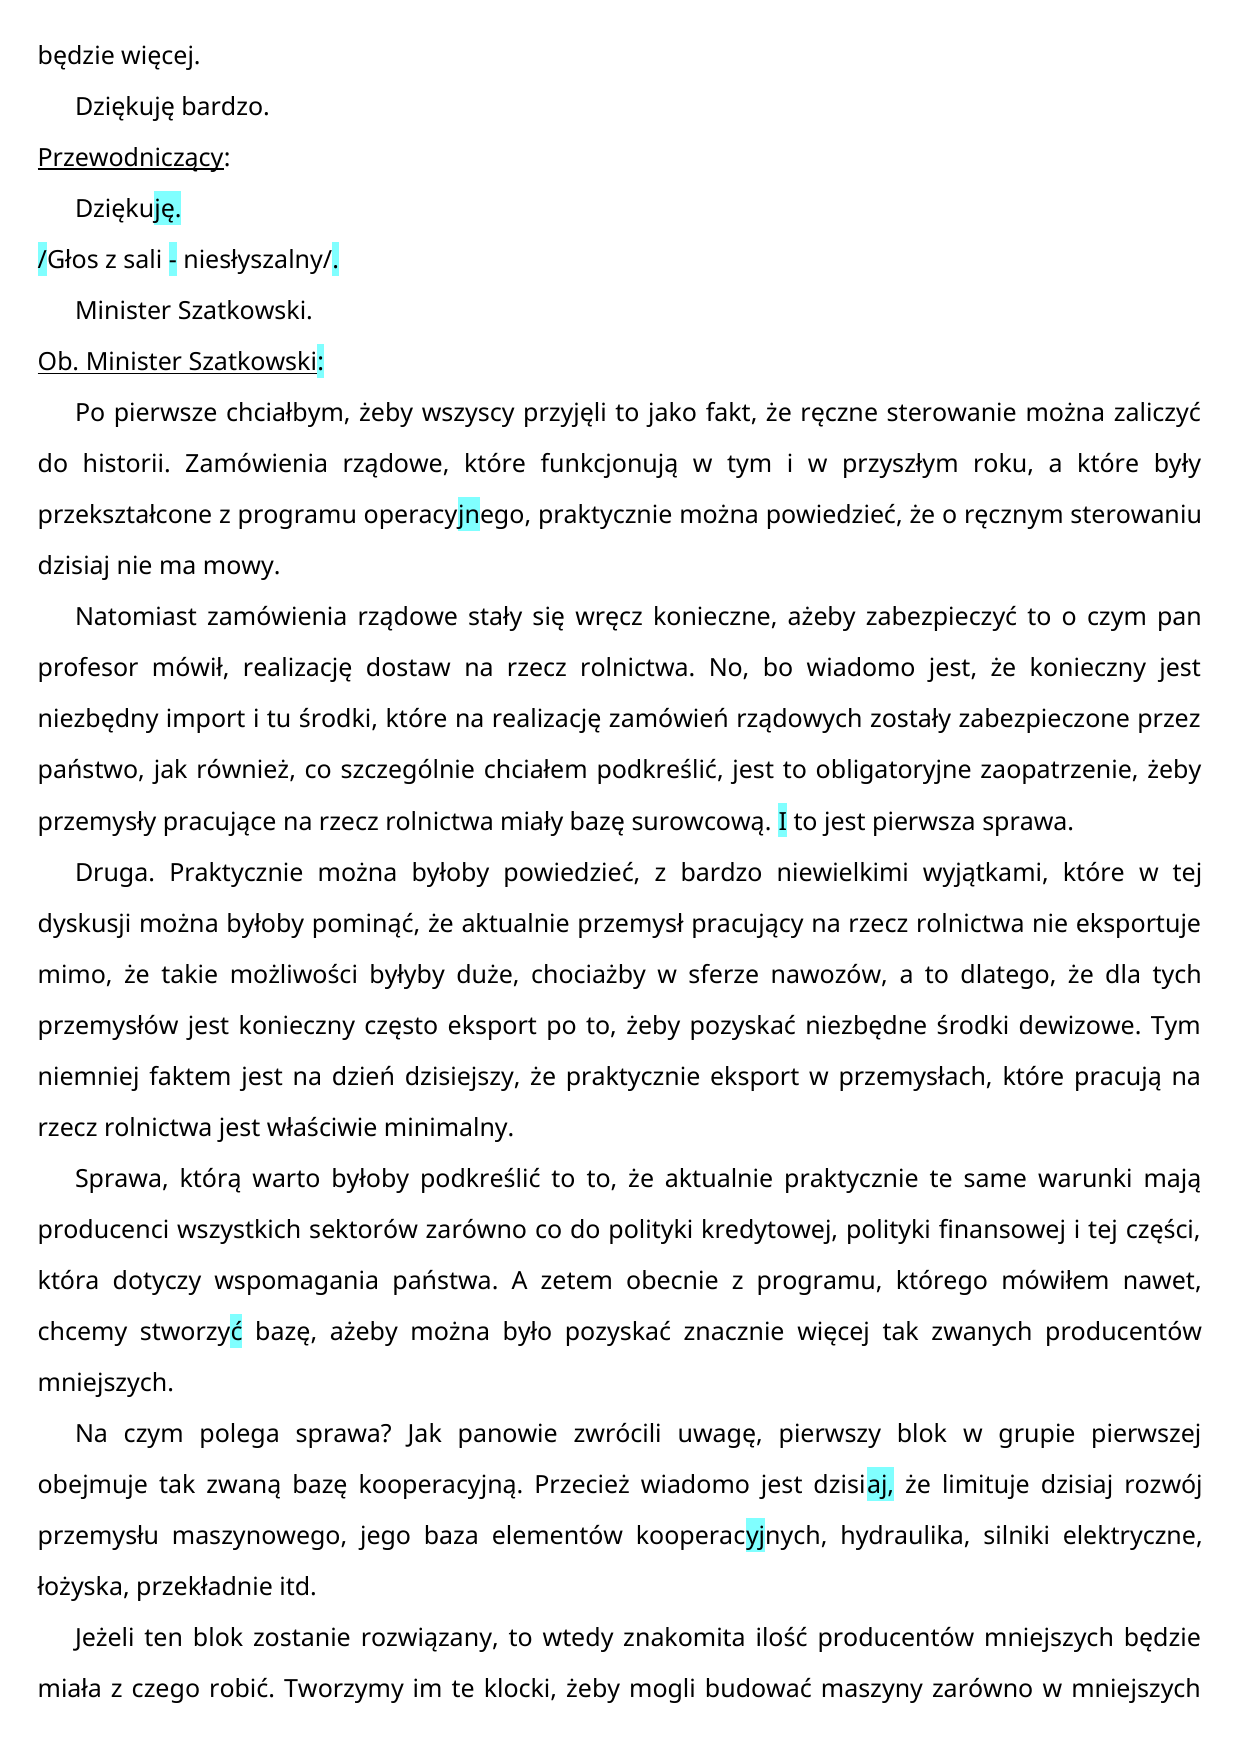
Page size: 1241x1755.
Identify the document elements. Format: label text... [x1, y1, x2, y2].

text Dziękuję bardzo. [37, 88, 1203, 123]
text Minister Szatkowski. [37, 293, 1203, 327]
text Sprawa, którą warto byłoby podkreślić to to, że aktualnie praktycznie te same warunki mają producenci wszystkich sektorów zarówno co do polityki kredytowej, polityki finansowej i tej części, która dotyczy wspomagania państwa. A zetem obecnie z programu, którego mówiłem nawet, chcemy stworzyć bazę, ażeby można było pozyskać znacznie więcej tak zwanych producentów mniejszych. [37, 1160, 1203, 1399]
text Druga. Praktycznie można byłoby powiedzieć, z bardzo niewielkimi wyjątkami, które w tej dyskusji można byłoby pominąć, że aktualnie przemysł pracujący na rzecz rolnictwa nie eksportuje mimo, że takie możliwości byłyby duże, chociażby w sferze nawozów, a to dlatego, że dla tych przemysłów jest konieczny często eksport po to, żeby pozyskać niezbędne środki dewizowe. Tym niemniej faktem jest na dzień dzisiejszy, że praktycznie eksport w przemysłach, które pracują na rzecz rolnictwa jest właściwie minimalny. [37, 854, 1203, 1143]
text Na czym polega sprawa? Jak panowie zwrócili uwagę, pierwszy blok w grupie pierwszej obejmuje tak zwaną bazę kooperacyjną. Przecież wiadomo jest dzisiaj, że limituje dzisiaj rozwój przemysłu maszynowego, jego baza elementów kooperacyjnych, hydraulika, silniki elektryczne, łożyska, przekładnie itd. [37, 1416, 1203, 1603]
text Po pierwsze chciałbym, żeby wszyscy przyjęli to jako fakt, że ręczne sterowanie można zaliczyć do historii. Zamówienia rządowe, które funkcjonują w tym i w przyszłym roku, a które były przekształcone z programu operacyjnego, praktycznie można powiedzieć, że o ręcznym sterowaniu dzisiaj nie ma mowy. [37, 395, 1203, 582]
text będzie więcej. [37, 37, 1203, 72]
text Przewodniczący: [37, 139, 1203, 174]
text Ob. Minister Szatkowski: [37, 344, 1203, 378]
text Dziękuję. [37, 191, 1203, 225]
text Natomiast zamówienia rządowe stały się wręcz konieczne, ażeby zabezpieczyć to o czym pan profesor mówił, realizację dostaw na rzecz rolnictwa. No, bo wiadomo jest, że konieczny jest niezbędny import i tu środki, które na realizację zamówień rządowych zostały zabezpieczone przez państwo, jak również, co szczególnie chciałem podkreślić, jest to obligatoryjne zaopatrzenie, żeby przemysły pracujące na rzecz rolnictwa miały bazę surowcową. I to jest pierwsza sprawa. [37, 599, 1203, 837]
text Jeżeli ten blok zostanie rozwiązany, to wtedy znakomita ilość producentów mniejszych będzie miała z czego robić. Tworzymy im te klocki, żeby mogli budować maszyny zarówno w mniejszych [37, 1620, 1203, 1705]
text /Głos z sali - niesłyszalny/. [37, 242, 1203, 276]
